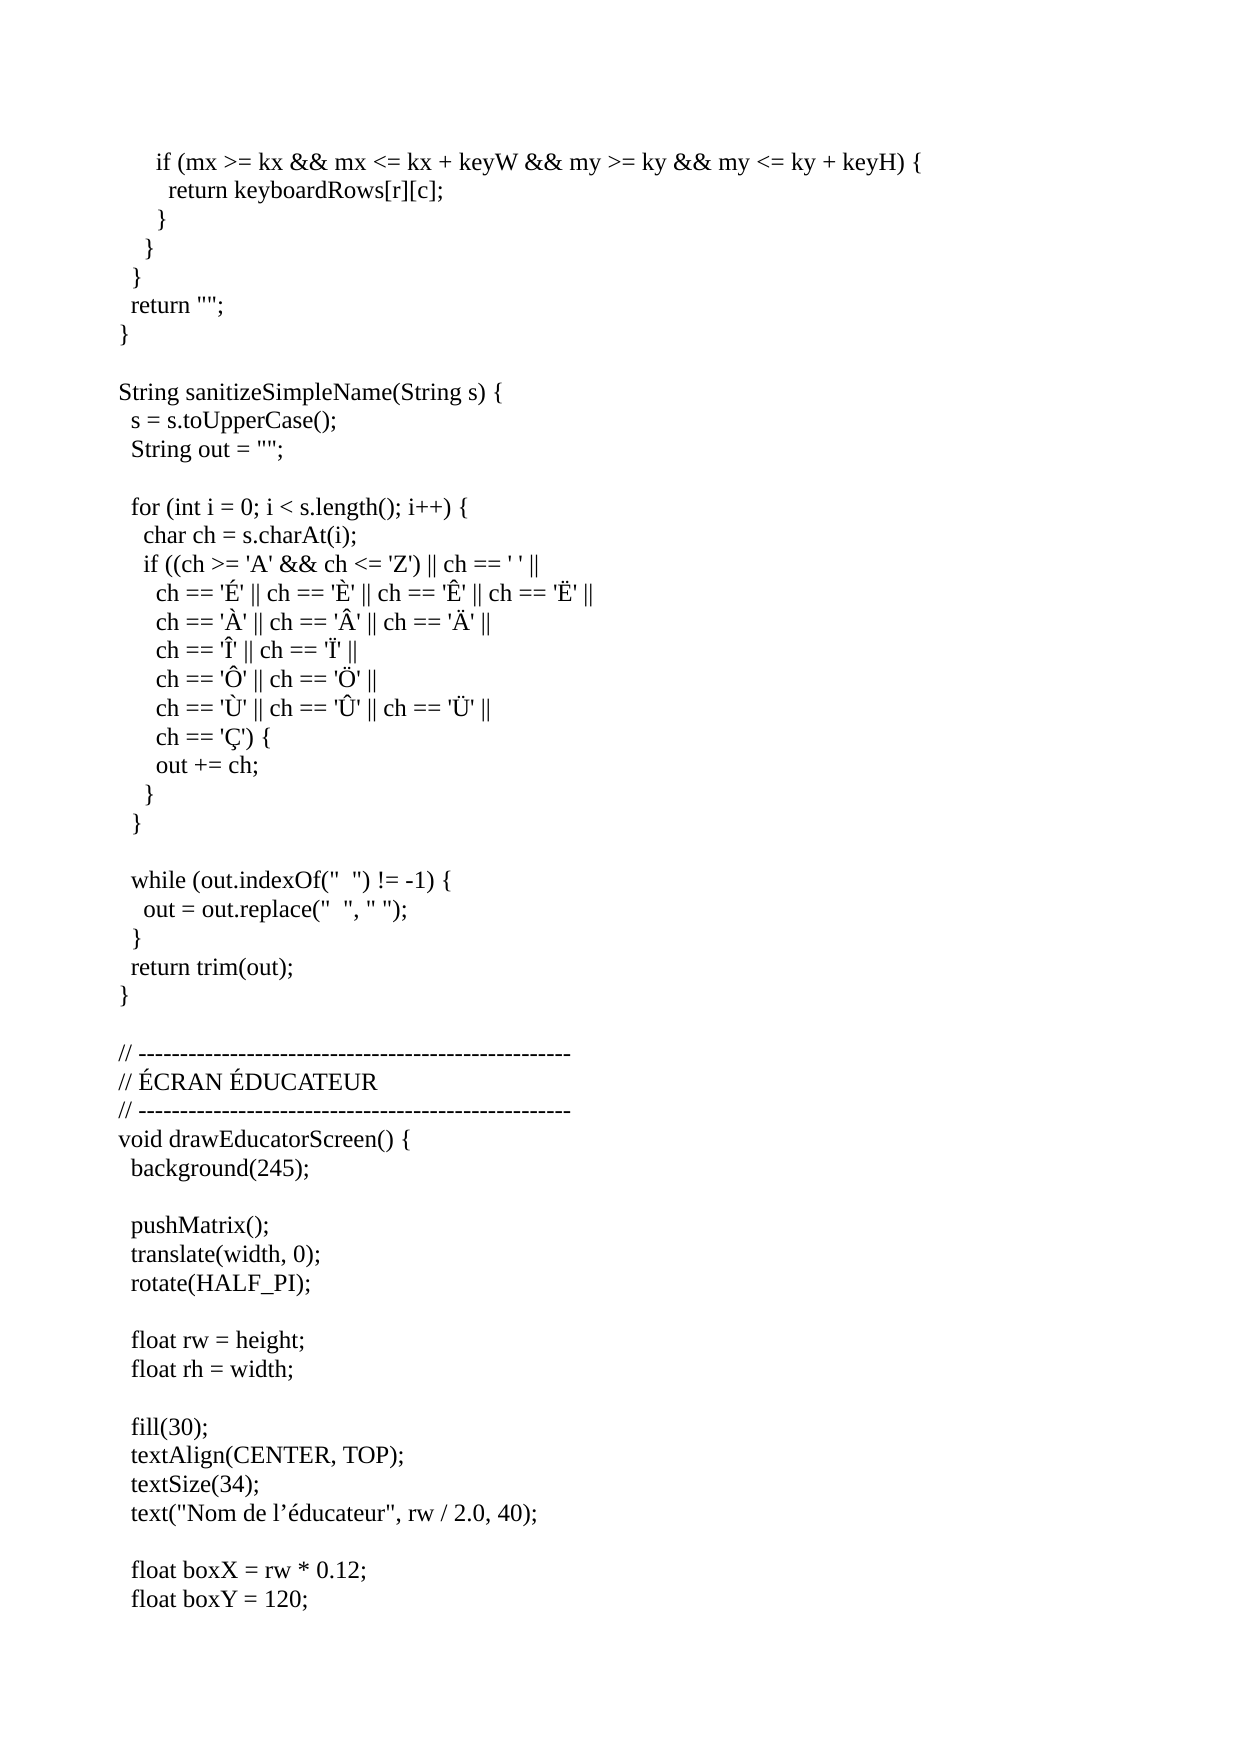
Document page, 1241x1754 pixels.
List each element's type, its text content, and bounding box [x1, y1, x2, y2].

text textSize(34); [118, 1469, 1122, 1498]
text ch == 'É' || ch == 'È' || ch == 'Ê' || ch == 'Ë' || [118, 578, 1122, 607]
text out += ch; [118, 751, 1122, 779]
text // ---------------------------------------------------- [118, 1038, 1122, 1067]
text for (int i = 0; i < s.length(); i++) { [118, 492, 1122, 521]
text void drawEducatorScreen() { [118, 1124, 1122, 1153]
text float boxY = 120; [118, 1584, 1122, 1613]
text } [118, 204, 1122, 233]
text pushMatrix(); [118, 1211, 1122, 1239]
text } [118, 923, 1122, 952]
text ch == 'Ù' || ch == 'Û' || ch == 'Ü' || [118, 693, 1122, 722]
text } [118, 808, 1122, 837]
text return keyboardRows[r][c]; [118, 176, 1122, 204]
text translate(width, 0); [118, 1239, 1122, 1268]
text text("Nom de l’éducateur", rw / 2.0, 40); [118, 1498, 1122, 1527]
text ch == 'Ô' || ch == 'Ö' || [118, 664, 1122, 693]
text if ((ch >= 'A' && ch <= 'Z') || ch == ' ' || [118, 549, 1122, 578]
text while (out.indexOf(" ") != -1) { [118, 866, 1122, 894]
text // ---------------------------------------------------- [118, 1096, 1122, 1124]
text // ÉCRAN ÉDUCATEUR [118, 1067, 1122, 1096]
text String out = ""; [118, 434, 1122, 463]
text background(245); [118, 1153, 1122, 1182]
text if (mx >= kx && mx <= kx + keyW && my >= ky && my <= ky + keyH) { [118, 147, 1122, 176]
text float rh = width; [118, 1354, 1122, 1383]
text char ch = s.charAt(i); [118, 521, 1122, 549]
text ch == 'Ç') { [118, 722, 1122, 751]
text } [118, 233, 1122, 262]
text } [118, 981, 1122, 1009]
text return trim(out); [118, 952, 1122, 981]
text } [118, 779, 1122, 808]
text float rw = height; [118, 1326, 1122, 1354]
text s = s.toUpperCase(); [118, 406, 1122, 434]
text } [118, 319, 1122, 348]
text ch == 'Î' || ch == 'Ï' || [118, 636, 1122, 664]
text fill(30); [118, 1412, 1122, 1441]
text ch == 'À' || ch == 'Â' || ch == 'Ä' || [118, 607, 1122, 636]
text String sanitizeSimpleName(String s) { [118, 377, 1122, 406]
text textAlign(CENTER, TOP); [118, 1441, 1122, 1469]
text float boxX = rw * 0.12; [118, 1556, 1122, 1584]
text return ""; [118, 291, 1122, 319]
text out = out.replace(" ", " "); [118, 894, 1122, 923]
text rotate(HALF_PI); [118, 1268, 1122, 1297]
text } [118, 262, 1122, 291]
